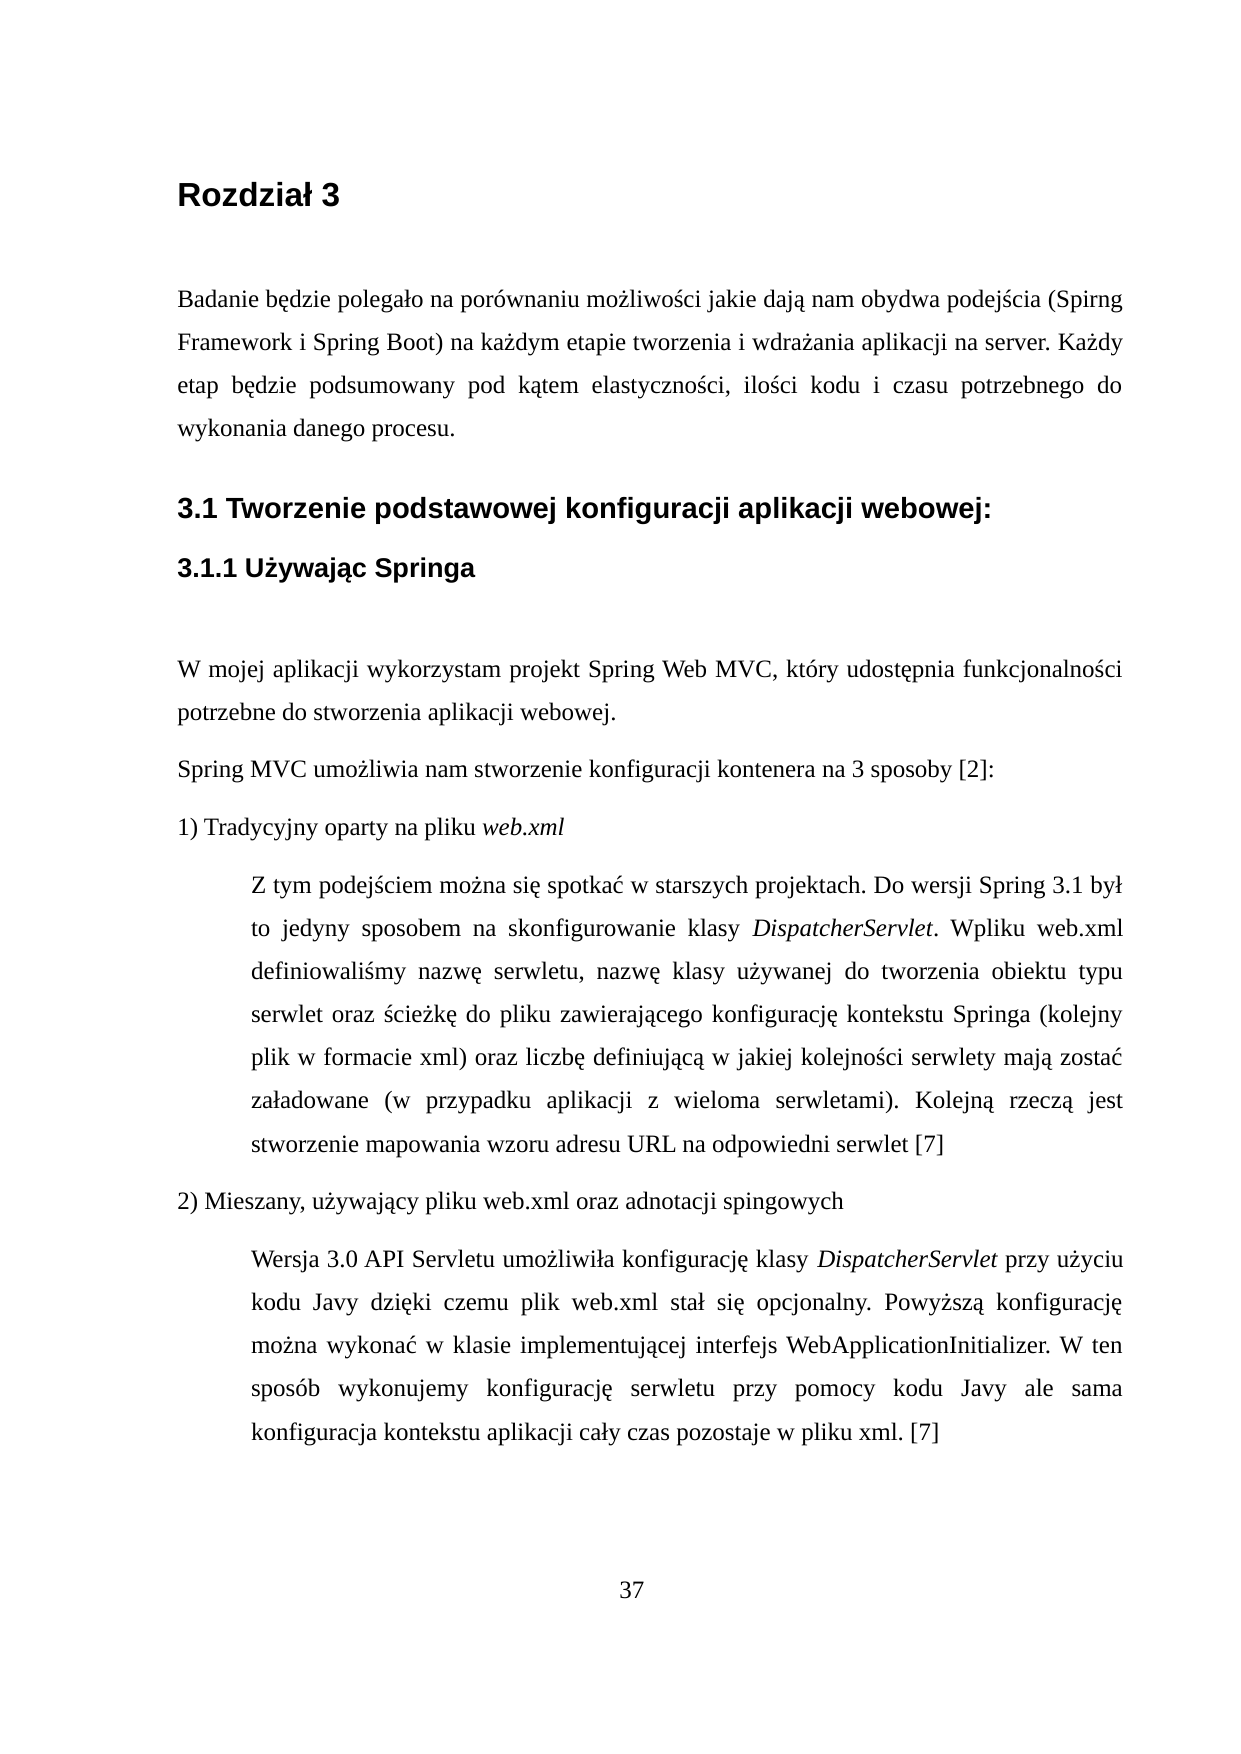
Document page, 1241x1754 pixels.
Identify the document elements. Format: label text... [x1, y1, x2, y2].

text Badanie będzie polegało na porównaniu możliwości jakie dają nam obydwa podejścia (Spirng Framework i Spring Boot) na każdym etapie tworzenia i wdrażania aplikacji na server. Każdy etap będzie podsumowany pod kątem elastyczności, ilości kodu i czasu potrzebnego do wykonania danego procesu. [177, 284, 1123, 442]
subtitle Rozdział 3 [177, 175, 1123, 213]
subtitle 3.1 Tworzenie podstawowej konfiguracji aplikacji webowej: [177, 492, 1123, 525]
text Wersja 3.0 API Servletu umożliwiła konfigurację klasy DispatcherServlet przy użyciu kodu Javy dzięki czemu plik web.xml stał się opcjonalny. Powyższą konfigurację można wykonać w klasie implementującej interfejs WebApplicationInitializer. W ten sposób wykonujemy konfigurację serwletu przy pomocy kodu Javy ale sama konfiguracja kontekstu aplikacji cały czas pozostaje w pliku xml. [7] [251, 1244, 1123, 1445]
subtitle 3.1.1 Używając Springa [177, 552, 1123, 583]
text Spring MVC umożliwia nam stworzenie konfiguracji kontenera na 3 sposoby [2]: [177, 754, 1123, 783]
text Z tym podejściem można się spotkać w starszych projektach. Do wersji Spring 3.1 był to jedyny sposobem na skonfigurowanie klasy DispatcherServlet. Wpliku web.xml definiowaliśmy nazwę serwletu, nazwę klasy używanej do tworzenia obiektu typu serwlet oraz ścieżkę do pliku zawierającego konfigurację kontekstu Springa (kolejny plik w formacie xml) oraz liczbę definiującą w jakiej kolejności serwlety mają zostać załadowane (w przypadku aplikacji z wieloma serwletami). Kolejną rzeczą jest stworzenie mapowania wzoru adresu URL na odpowiedni serwlet [7] [251, 870, 1123, 1157]
text W mojej aplikacji wykorzystam projekt Spring Web MVC, który udostępnia funkcjonalności potrzebne do stworzenia aplikacji webowej. [177, 654, 1123, 726]
text 1) Tradycyjny oparty na pliku web.xml [177, 812, 1123, 841]
text 2) Mieszany, używający pliku web.xml oraz adnotacji spingowych [177, 1186, 1123, 1215]
